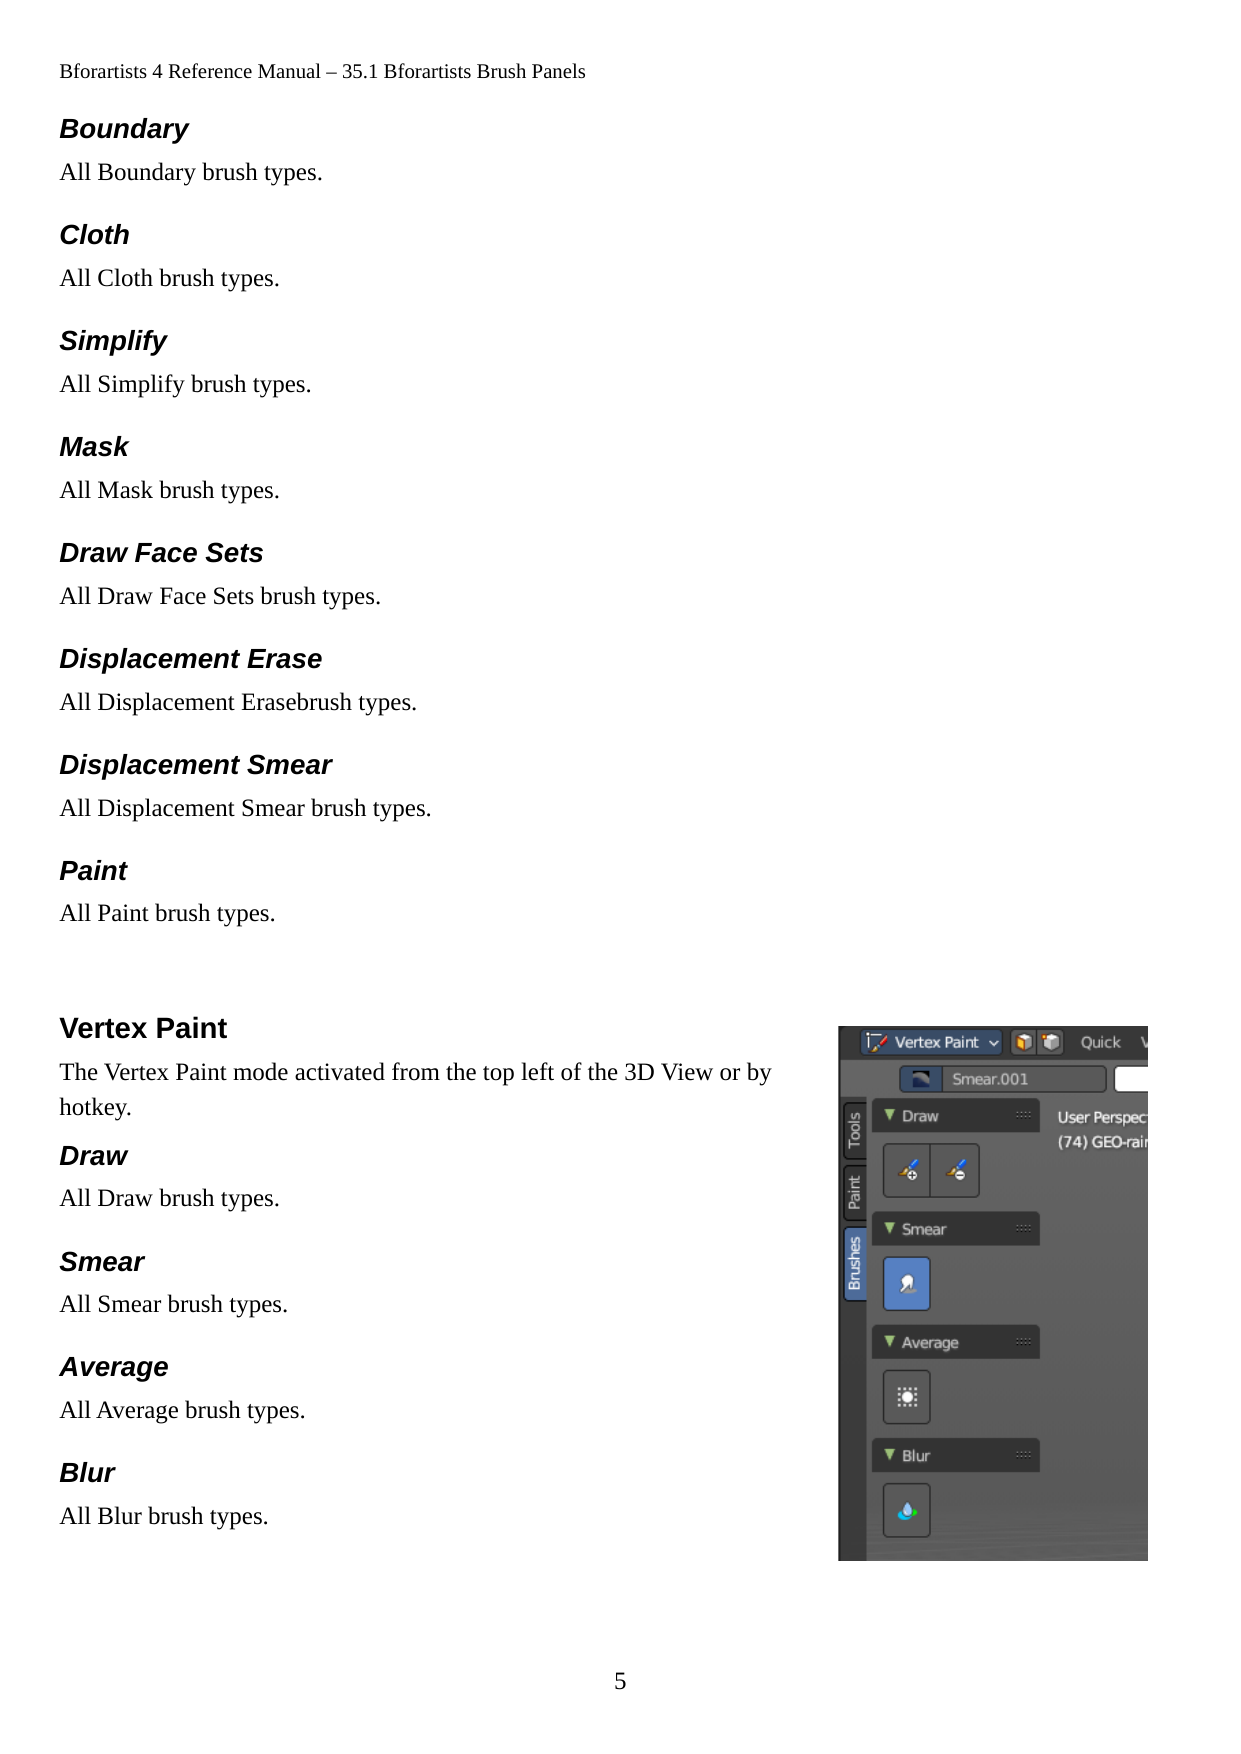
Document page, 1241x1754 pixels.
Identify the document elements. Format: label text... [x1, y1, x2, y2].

subtitle [1148, 1139, 1181, 1171]
subtitle [1148, 1245, 1181, 1277]
text All Draw Face Sets brush types. [59, 581, 1181, 609]
text The Vertex Paint mode activated from the top left of the 3D View or by hotkey. [59, 1057, 838, 1121]
text [1148, 1183, 1181, 1212]
subtitle [1148, 1457, 1181, 1489]
text All Displacement Erasebrush types. [59, 687, 1181, 715]
subtitle Simplify [59, 324, 1181, 356]
text All Displacement Smear brush types. [59, 793, 1181, 821]
subtitle Blur [59, 1457, 838, 1489]
subtitle Vertex Paint [59, 1011, 1181, 1045]
text All Smear brush types. [59, 1289, 838, 1318]
text All Average brush types. [59, 1395, 838, 1424]
text All Paint brush types. [59, 898, 1181, 927]
subtitle Displacement Smear [59, 748, 1181, 780]
text All Mask brush types. [59, 475, 1181, 503]
text [1148, 1289, 1181, 1318]
text All Cloth brush types. [59, 263, 1181, 292]
subtitle Mask [59, 430, 1181, 462]
subtitle Draw [59, 1139, 838, 1171]
text All Boundary brush types. [59, 157, 1181, 186]
text All Draw brush types. [59, 1183, 838, 1212]
subtitle [1148, 1351, 1181, 1383]
subtitle Average [59, 1351, 838, 1383]
text [1148, 1057, 1181, 1121]
subtitle Paint [59, 854, 1181, 886]
picture [838, 1026, 1148, 1561]
text All Simplify brush types. [59, 369, 1181, 398]
subtitle Displacement Erase [59, 642, 1181, 674]
subtitle Boundary [59, 113, 1181, 144]
subtitle Draw Face Sets [59, 536, 1181, 568]
subtitle Smear [59, 1245, 838, 1277]
text [1148, 1501, 1181, 1530]
subtitle Cloth [59, 218, 1181, 250]
text [1148, 1395, 1181, 1424]
text All Blur brush types. [59, 1501, 838, 1530]
